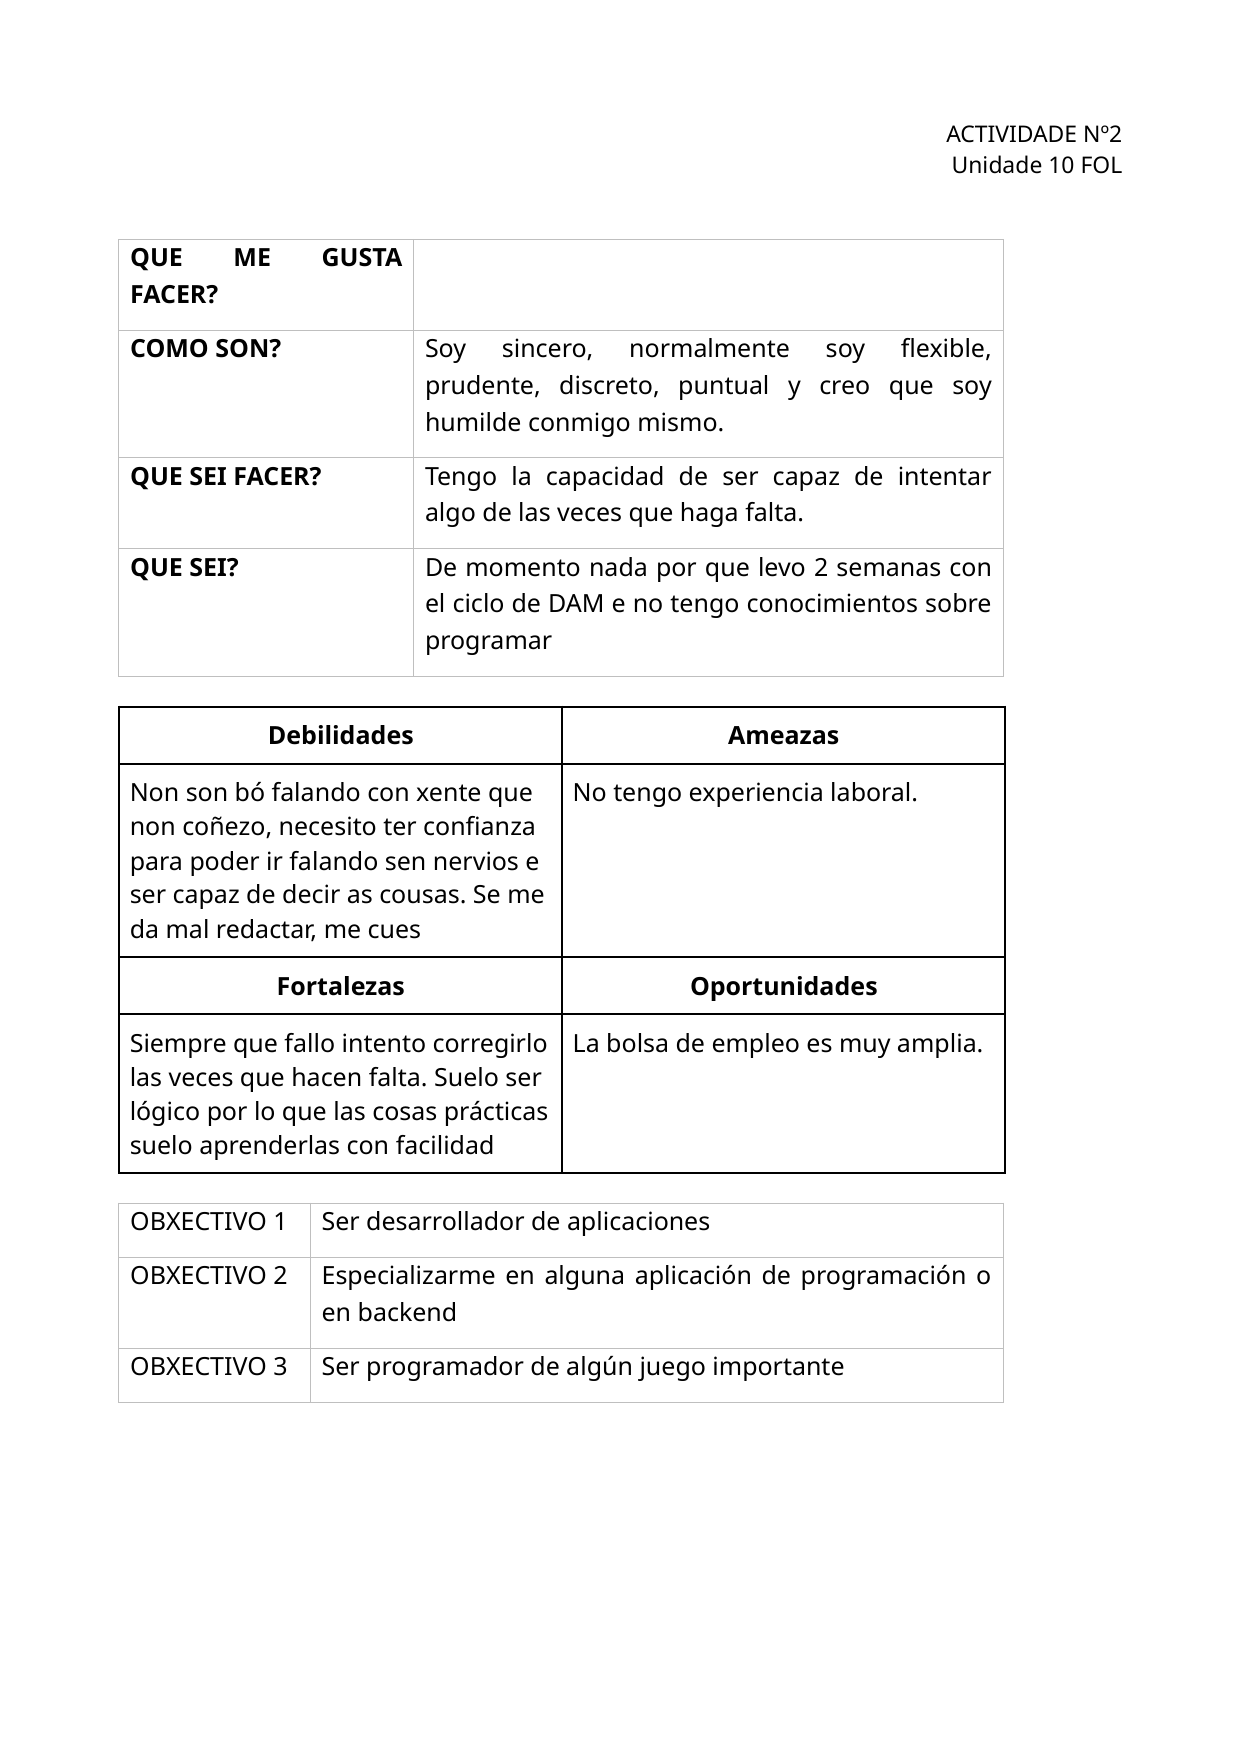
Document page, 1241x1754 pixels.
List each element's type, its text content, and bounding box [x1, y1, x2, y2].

table_cell La bolsa de empleo es muy amplia. [563, 1015, 1004, 1172]
table_cell OBXECTIVO 3 [119, 1349, 310, 1402]
table_cell De momento nada por que levo 2 semanas con el ciclo de DAM e no tengo conocimientos sobre programar [414, 549, 1003, 676]
table_cell Tengo la capacidad de ser capaz de intentar algo de las veces que haga falta. [414, 458, 1003, 548]
table_header Ser desarrollador de aplicaciones [311, 1204, 1003, 1257]
table_cell Soy sincero, normalmente soy flexible, prudente, discreto, puntual y creo que soy humilde conmigo mismo. [414, 331, 1003, 457]
table_header QUE ME GUSTA FACER? [119, 240, 413, 330]
table_cell Siempre que fallo intento corregirlo las veces que hacen falta. Suelo ser lógico por lo que las cosas prácticas suelo aprenderlas con facilidad [120, 1015, 561, 1172]
table_cell QUE SEI? [119, 549, 413, 676]
table_cell Non son bó falando con xente que non coñezo, necesito ter confianza para poder ir falando sen nervios e ser capaz de decir as cousas. Se me da mal redactar, me cues [120, 765, 561, 956]
table_cell No tengo experiencia laboral. [563, 765, 1004, 956]
table_header OBXECTIVO 1 [119, 1204, 310, 1257]
table_header [414, 240, 1003, 330]
table_cell OBXECTIVO 2 [119, 1258, 310, 1348]
table_cell Fortalezas [120, 958, 561, 1013]
table_header Ameazas [563, 708, 1004, 762]
table_cell Oportunidades [563, 958, 1004, 1013]
table_header Debilidades [120, 708, 561, 762]
table_cell COMO SON? [119, 331, 413, 457]
table_cell Especializarme en alguna aplicación de programación o en backend [311, 1258, 1003, 1348]
table_cell Ser programador de algún juego importante [311, 1349, 1003, 1402]
table_cell QUE SEI FACER? [119, 458, 413, 548]
